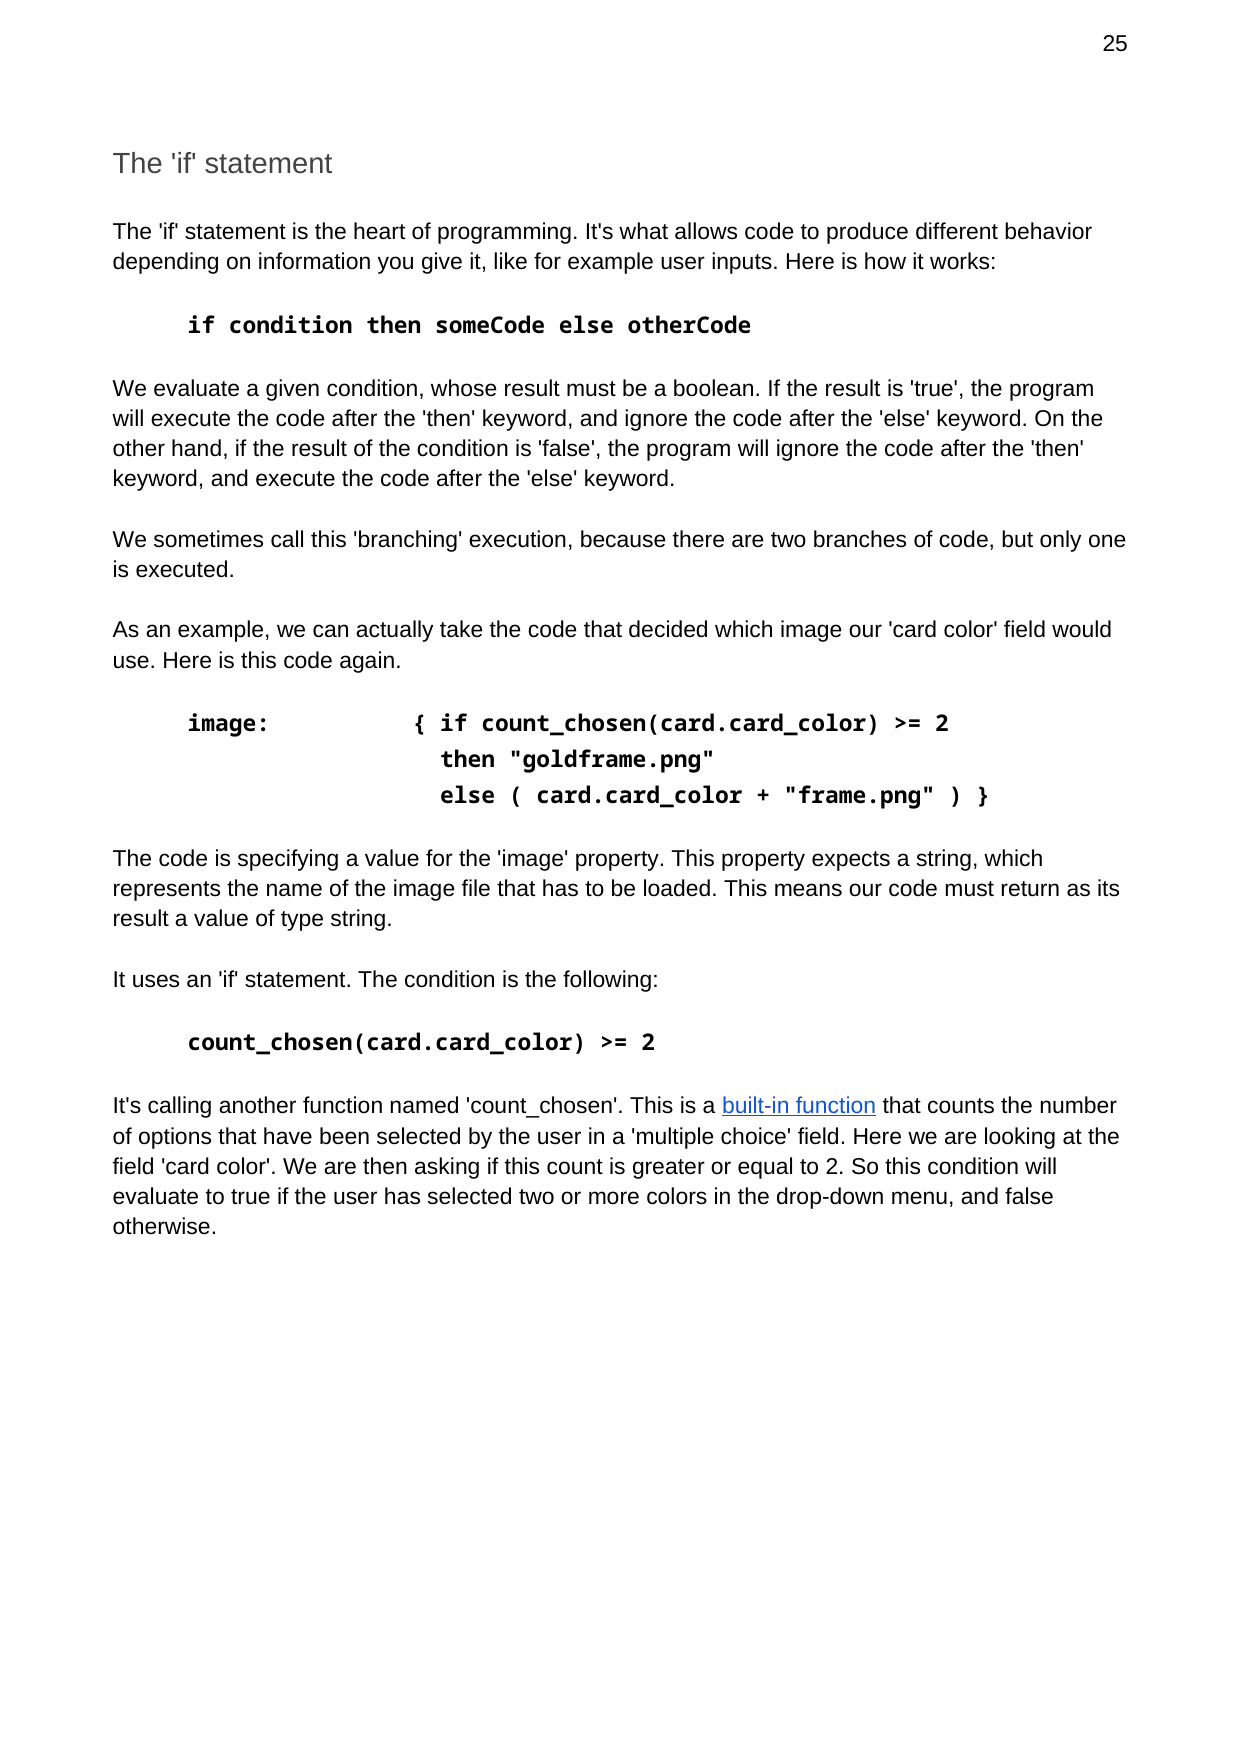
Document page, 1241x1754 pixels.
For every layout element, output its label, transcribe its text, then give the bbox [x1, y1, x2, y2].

text It's calling another function named 'count_chosen'. This is a built-in function that counts the number of options that have been selected by the user in a 'multiple choice' field. Here we are looking at the field 'card color'. We are then asking if this count is greater or equal to 2. So this condition will evaluate to true if the user has selected two or more colors in the drop-down menu, and false otherwise. [112, 1092, 1128, 1239]
text We evaluate a given condition, whose result must be a boolean. If the result is 'true', the program will execute the code after the 'then' keyword, and ignore the code after the 'else' keyword. On the other hand, if the result of the condition is 'false', the program will ignore the code after the 'then' keyword, and execute the code after the 'else' keyword. [112, 375, 1128, 492]
text count_chosen(card.card_color) >= 2 [112, 1026, 1128, 1057]
text if condition then someCode else otherCode [112, 308, 1128, 340]
text then "goldframe.png" [112, 743, 1128, 774]
text The 'if' statement is the heart of programming. It's what allows code to produce different behavior depending on information you give it, like for example user inputs. Here is how it works: [112, 218, 1128, 274]
text else ( card.card_color + "frame.png" ) } [112, 779, 1128, 810]
text We sometimes call this 'branching' execution, because there are two branches of code, but only one is executed. [112, 526, 1128, 582]
text image: { if count_chosen(card.card_color) >= 2 [112, 707, 1128, 738]
text The code is specifying a value for the 'image' property. This property expects a string, which represents the name of the image file that has to be loaded. This means our code must return as its result a value of type string. [112, 845, 1128, 932]
text It uses an 'if' statement. The condition is the following: [112, 966, 1128, 992]
text As an example, we can actually take the code that decided which image our 'card color' field would use. Here is this code again. [112, 616, 1128, 673]
subtitle The 'if' statement [112, 146, 1128, 179]
